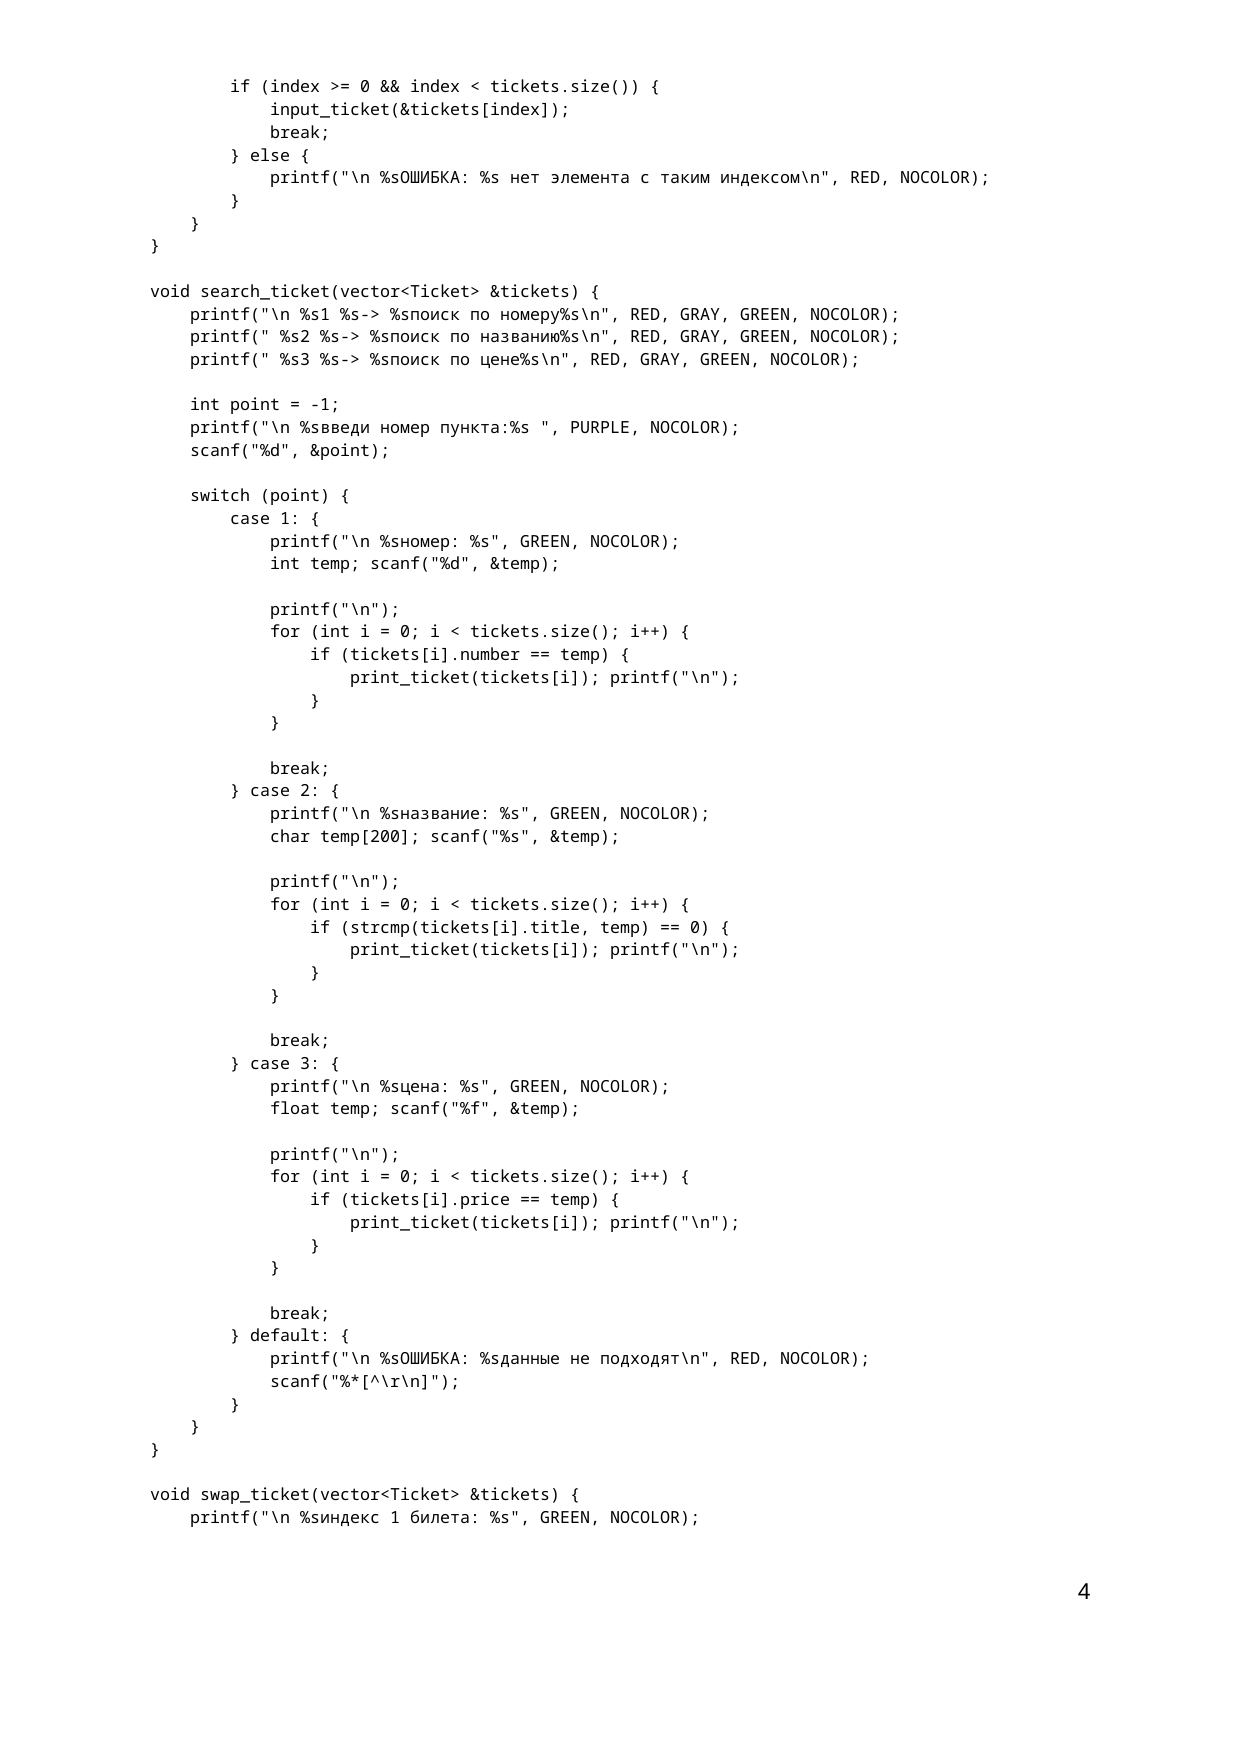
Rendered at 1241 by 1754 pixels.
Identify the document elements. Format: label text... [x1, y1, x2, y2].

text printf("\n"); [150, 1142, 1090, 1165]
text if (strcmp(tickets[i].title, temp) == 0) { [150, 915, 1090, 938]
text } [150, 234, 1090, 257]
text } [150, 1256, 1090, 1278]
text } default: { [150, 1324, 1090, 1347]
text for (int i = 0; i < tickets.size(); i++) { [150, 620, 1090, 643]
text switch (point) { [150, 484, 1090, 506]
text printf("\n %sцена: %s", GREEN, NOCOLOR); [150, 1074, 1090, 1097]
text if (index >= 0 && index < tickets.size()) { [150, 75, 1090, 98]
text printf("\n %sномер: %s", GREEN, NOCOLOR); [150, 529, 1090, 552]
text void swap_ticket(vector<Ticket> &tickets) { [150, 1483, 1090, 1506]
text scanf("%*[^\r\n]"); [150, 1369, 1090, 1392]
text } [150, 688, 1090, 711]
text input_ticket(&tickets[index]); [150, 98, 1090, 120]
text scanf("%d", &point); [150, 438, 1090, 461]
text printf("\n %sназвание: %s", GREEN, NOCOLOR); [150, 802, 1090, 824]
text } [150, 1392, 1090, 1415]
text printf(" %s3 %s-> %sпоиск по цене%s\n", RED, GRAY, GREEN, NOCOLOR); [150, 347, 1090, 370]
text } [150, 188, 1090, 211]
text } [150, 1415, 1090, 1437]
text printf("\n %sОШИБКА: %sданные не подходят\n", RED, NOCOLOR); [150, 1347, 1090, 1369]
text } [150, 1233, 1090, 1256]
text printf("\n %sвведи номер пункта:%s ", PURPLE, NOCOLOR); [150, 416, 1090, 438]
text } [150, 711, 1090, 733]
text print_ticket(tickets[i]); printf("\n"); [150, 1210, 1090, 1233]
text printf("\n %sиндекс 1 билета: %s", GREEN, NOCOLOR); [150, 1506, 1090, 1528]
text } case 3: { [150, 1051, 1090, 1074]
text void search_ticket(vector<Ticket> &tickets) { [150, 279, 1090, 302]
text } else { [150, 143, 1090, 166]
text } [150, 1437, 1090, 1460]
text } case 2: { [150, 779, 1090, 802]
text } [150, 211, 1090, 234]
text printf(" %s2 %s-> %sпоиск по названию%s\n", RED, GRAY, GREEN, NOCOLOR); [150, 325, 1090, 347]
text print_ticket(tickets[i]); printf("\n"); [150, 938, 1090, 961]
text } [150, 961, 1090, 983]
text } [150, 983, 1090, 1006]
text int point = -1; [150, 393, 1090, 416]
text printf("\n"); [150, 597, 1090, 620]
text case 1: { [150, 506, 1090, 529]
text printf("\n %s1 %s-> %sпоиск по номеру%s\n", RED, GRAY, GREEN, NOCOLOR); [150, 302, 1090, 325]
text for (int i = 0; i < tickets.size(); i++) { [150, 1165, 1090, 1188]
text if (tickets[i].price == temp) { [150, 1188, 1090, 1210]
text float temp; scanf("%f", &temp); [150, 1097, 1090, 1119]
text break; [150, 1029, 1090, 1051]
text printf("\n"); [150, 870, 1090, 892]
text char temp[200]; scanf("%s", &temp); [150, 824, 1090, 847]
text break; [150, 1301, 1090, 1324]
text if (tickets[i].number == temp) { [150, 643, 1090, 665]
text break; [150, 120, 1090, 143]
text for (int i = 0; i < tickets.size(); i++) { [150, 892, 1090, 915]
text printf("\n %sОШИБКА: %s нет элемента с таким индексом\n", RED, NOCOLOR); [150, 166, 1090, 188]
text break; [150, 756, 1090, 779]
text print_ticket(tickets[i]); printf("\n"); [150, 665, 1090, 688]
text int temp; scanf("%d", &temp); [150, 552, 1090, 574]
